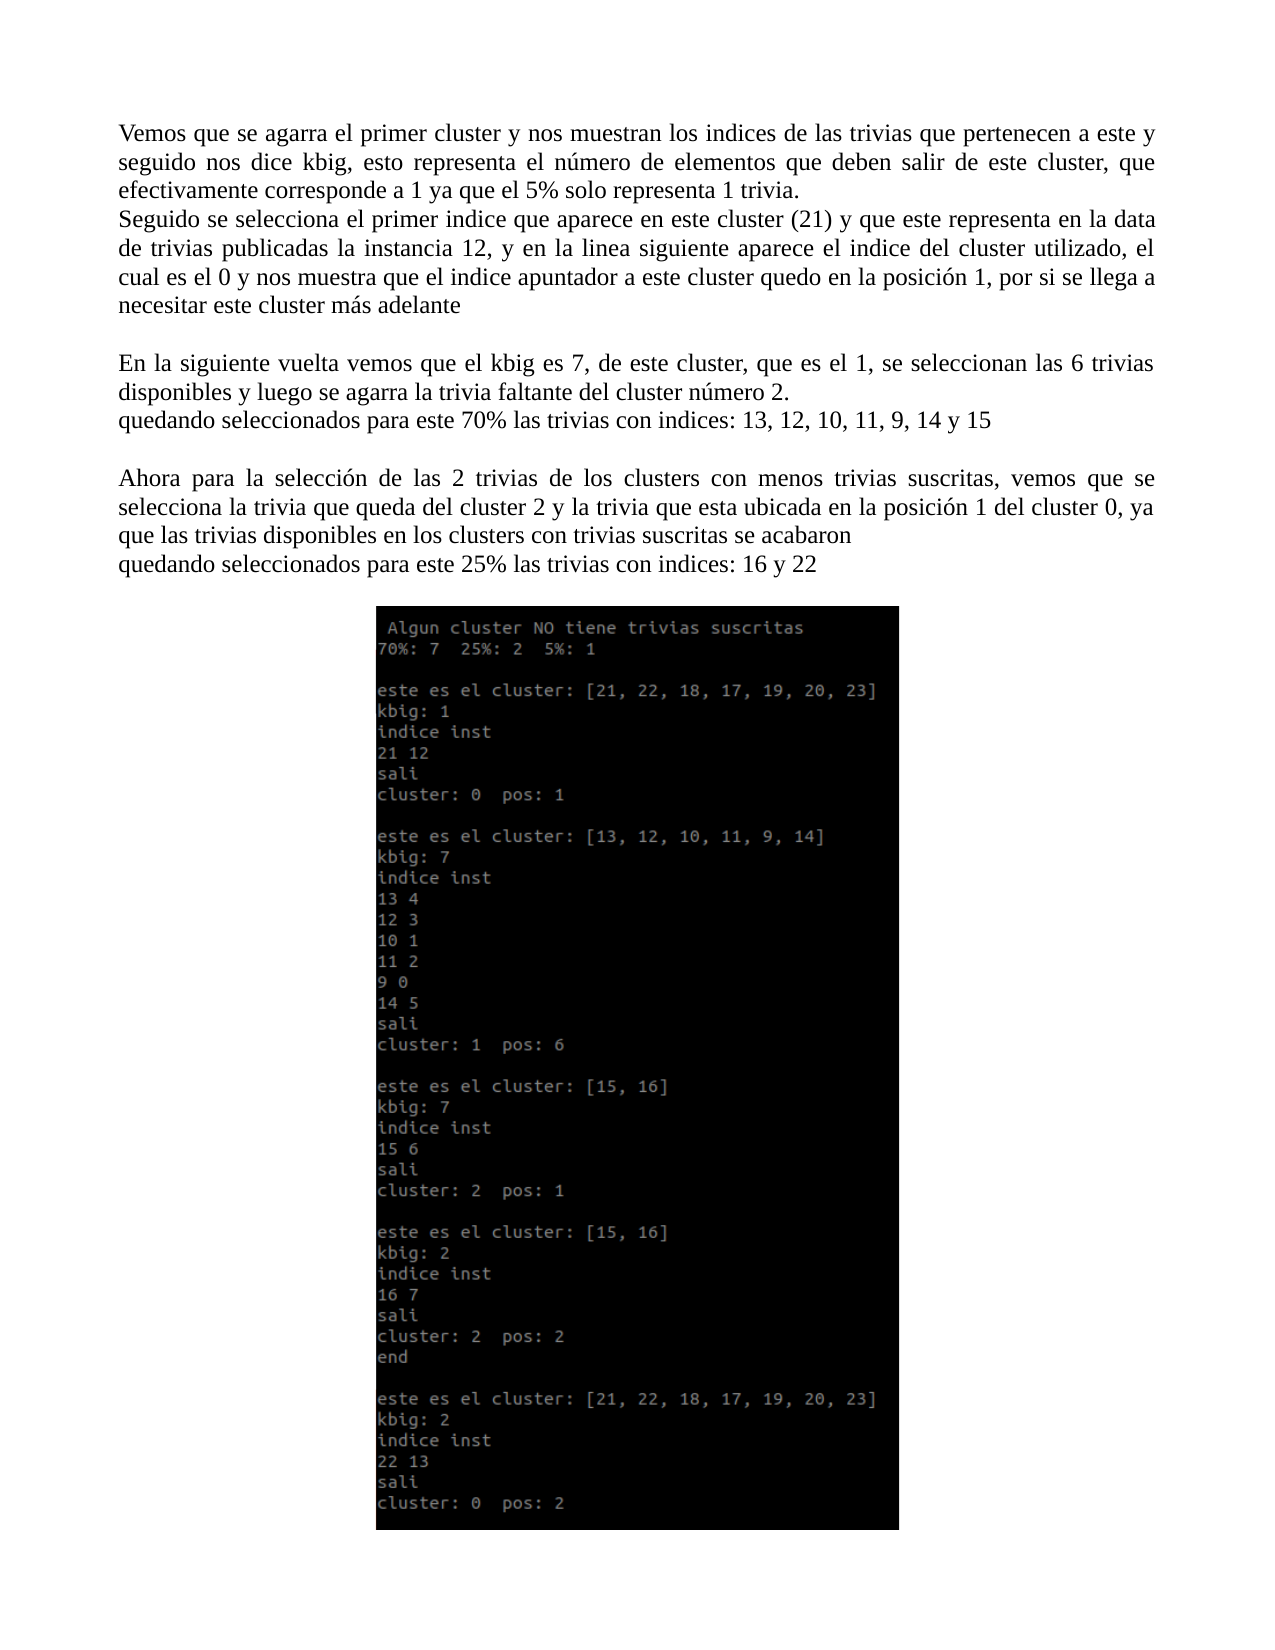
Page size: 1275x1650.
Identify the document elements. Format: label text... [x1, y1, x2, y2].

text Ahora para la selección de las 2 trivias de los clusters con menos trivias suscritas, vemos que se selecciona la trivia que queda del cluster 2 y la trivia que esta ubicada en la posición 1 del cluster 0, ya que las trivias disponibles en los clusters con trivias suscritas se acabaron [118, 463, 1157, 549]
text En la siguiente vuelta vemos que el kbig es 7, de este cluster, que es el 1, se seleccionan las 6 trivias disponibles y luego se agarra la trivia faltante del cluster número 2. [118, 348, 1157, 406]
text Seguido se selecciona el primer indice que aparece en este cluster (21) y que este representa en la data de trivias publicadas la instancia 12, y en la linea siguiente aparece el indice del cluster utilizado, el cual es el 0 y nos muestra que el indice apuntador a este cluster quedo en la posición 1, por si se llega a necesitar este cluster más adelante [118, 204, 1157, 319]
text quedando seleccionados para este 25% las trivias con indices: 16 y 22 [118, 549, 1157, 578]
text quedando seleccionados para este 70% las trivias con indices: 13, 12, 10, 11, 9, 14 y 15 [118, 406, 1157, 434]
text Vemos que se agarra el primer cluster y nos muestran los indices de las trivias que pertenecen a este y seguido nos dice kbig, esto representa el número de elementos que deben salir de este cluster, que efectivamente corresponde a 1 ya que el 5% solo representa 1 trivia. [118, 118, 1157, 204]
